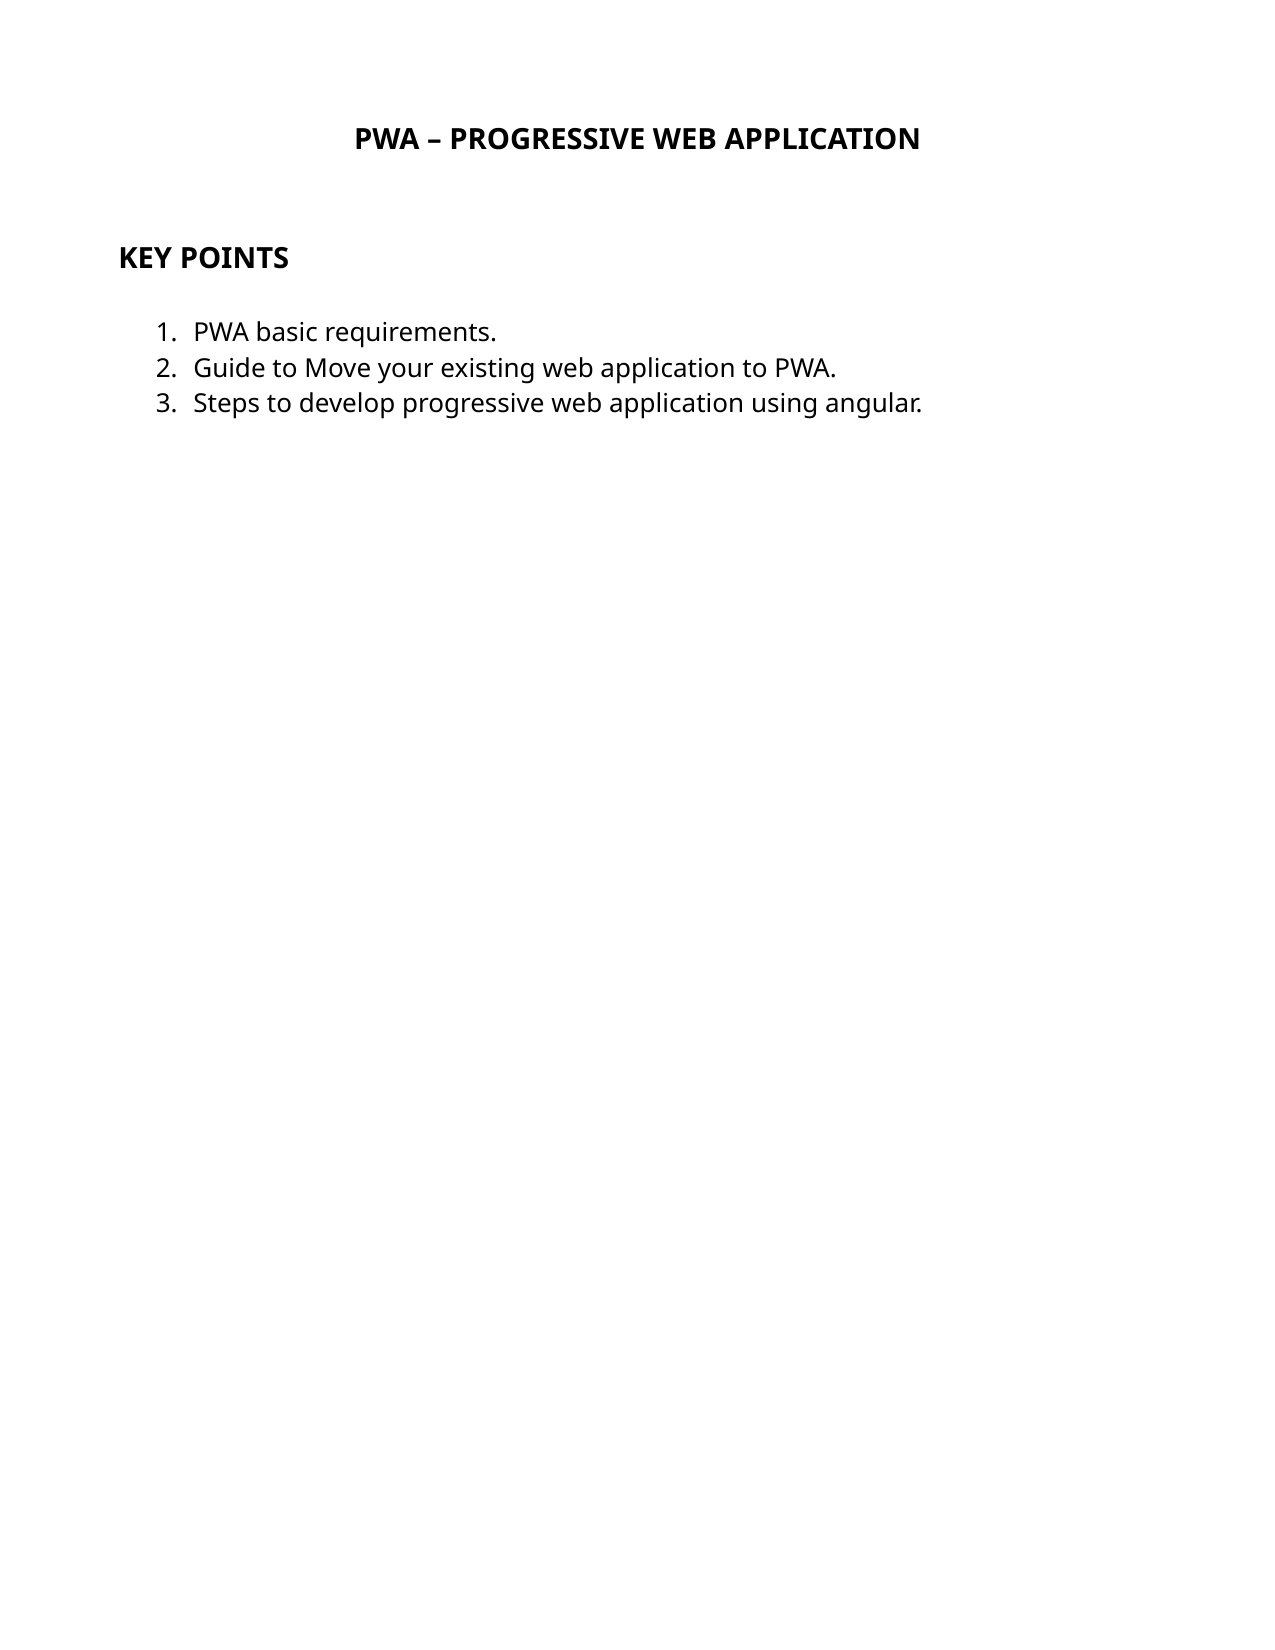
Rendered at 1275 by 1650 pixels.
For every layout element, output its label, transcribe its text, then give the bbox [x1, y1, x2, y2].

text KEY POINTS [118, 237, 1157, 277]
list PWA basic requirements. [156, 314, 1157, 349]
list Guide to Move your existing web application to PWA. [156, 349, 1157, 385]
text PWA – PROGRESSIVE WEB APPLICATION [118, 118, 1157, 158]
list Steps to develop progressive web application using angular. [156, 385, 1157, 420]
